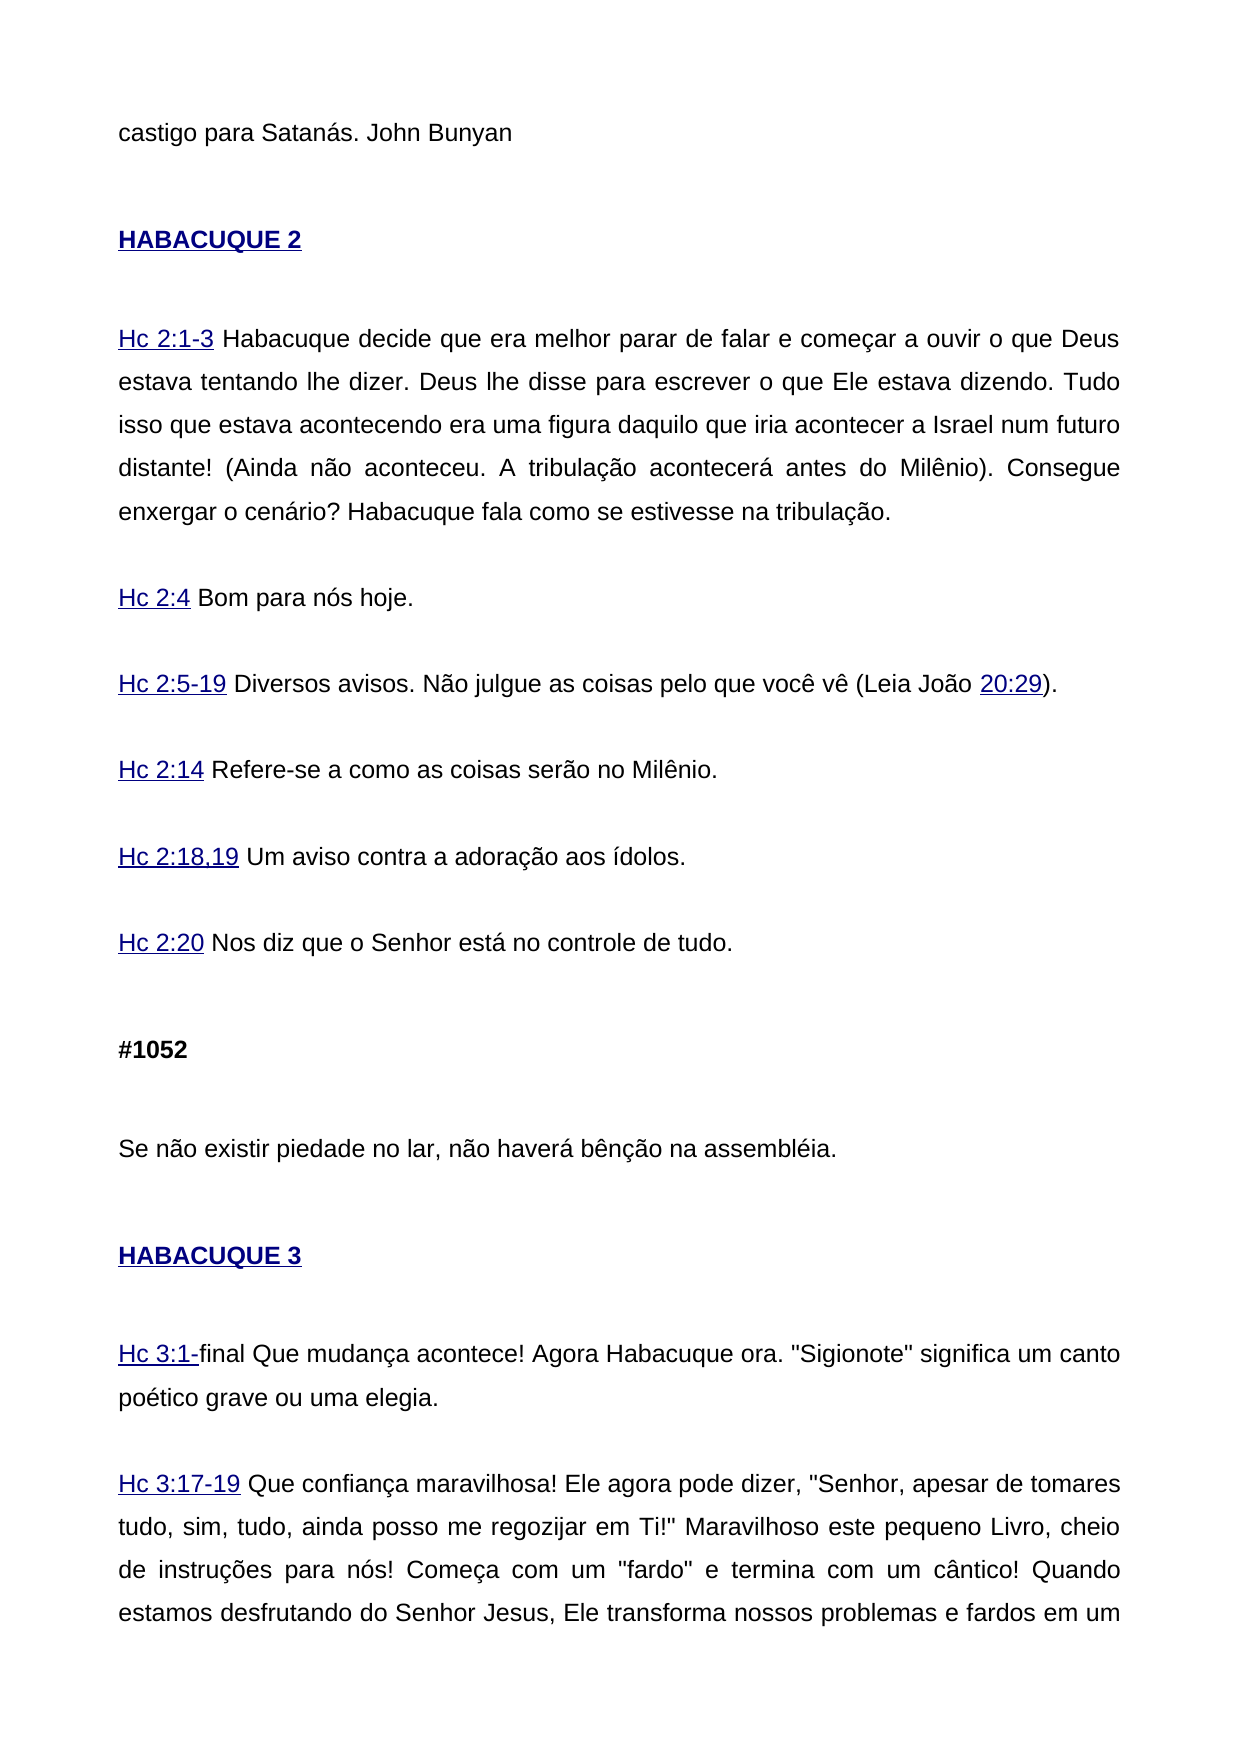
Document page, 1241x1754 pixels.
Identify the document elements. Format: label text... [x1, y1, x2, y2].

text castigo para Satanás. John Bunyan [118, 118, 1122, 147]
text Hc 3:17-19 Que confiança maravilhosa! Ele agora pode dizer, "Senhor, apesar de tomares tudo, sim, tudo, ainda posso me regozijar em Ti!" Maravilhoso este pequeno Livro, cheio de instruções para nós! Começa com um "fardo" e termina com um cântico! Quando estamos desfrutando do Senhor Jesus, Ele transforma nossos problemas e fardos em um [118, 1469, 1122, 1627]
text Se não existir piedade no lar, não haverá bênção na assembléia. [118, 1133, 1122, 1162]
text Hc 2:1-3 Habacuque decide que era melhor parar de falar e começar a ouvir o que Deus estava tentando lhe dizer. Deus lhe disse para escrever o que Ele estava dizendo. Tudo isso que estava acontecendo era uma figura daquilo que iria acontecer a Israel num futuro distante! (Ainda não aconteceu. A tribulação acontecerá antes do Milênio). Consegue enxergar o cenário? Habacuque fala como se estivesse na tribulação. [118, 324, 1122, 525]
text Hc 2:5-19 Diversos avisos. Não julgue as coisas pelo que você vê (Leia João 20:29). [118, 669, 1122, 698]
subtitle #1052 [118, 1035, 1122, 1063]
subtitle HABACUQUE 3 [118, 1241, 1122, 1269]
text Hc 2:20 Nos diz que o Senhor está no controle de tudo. [118, 928, 1122, 956]
text Hc 2:18,19 Um aviso contra a adoração aos ídolos. [118, 841, 1122, 870]
text Hc 2:14 Refere-se a como as coisas serão no Milênio. [118, 755, 1122, 784]
text Hc 3:1-final Que mudança acontece! Agora Habacuque ora. "Sigionote" significa um canto poético grave ou uma elegia. [118, 1339, 1122, 1411]
text Hc 2:4 Bom para nós hoje. [118, 583, 1122, 611]
subtitle HABACUQUE 2 [118, 225, 1122, 254]
